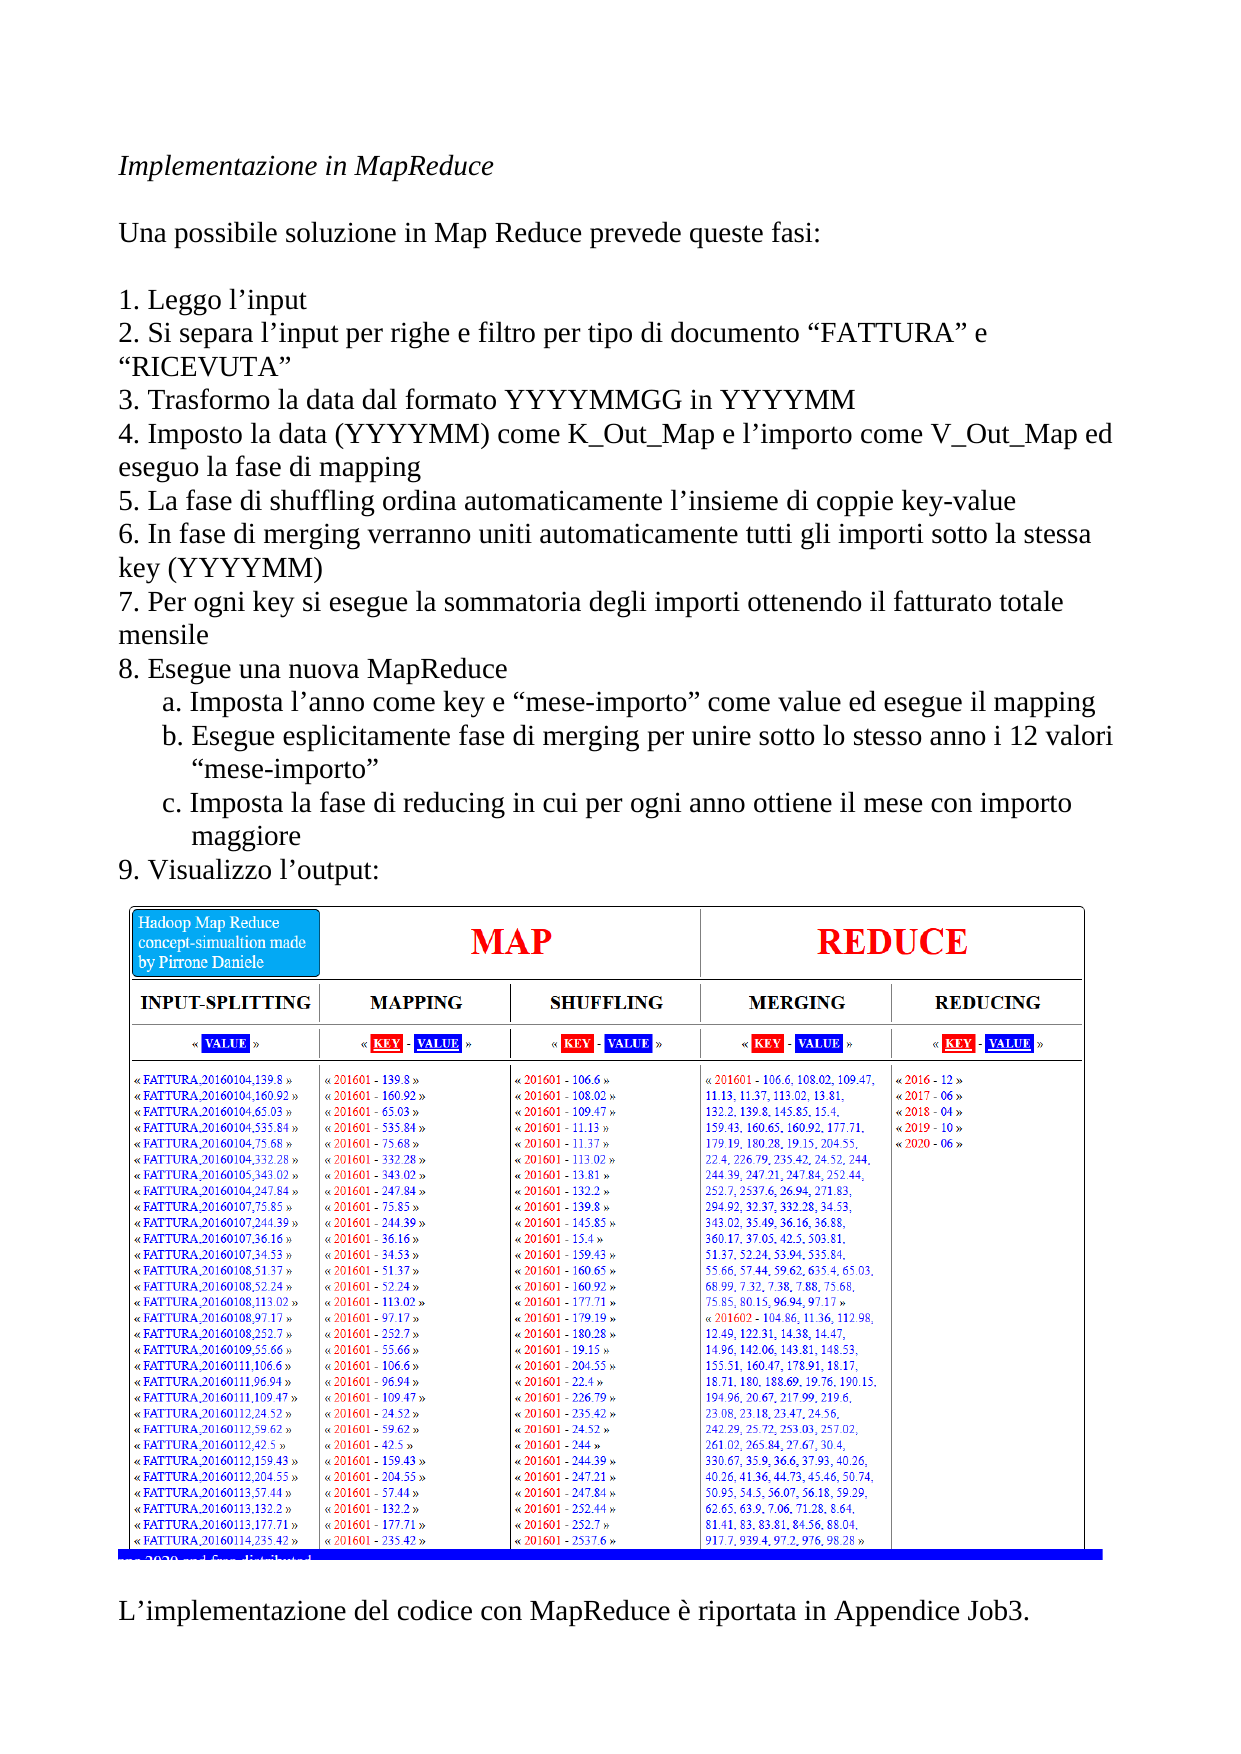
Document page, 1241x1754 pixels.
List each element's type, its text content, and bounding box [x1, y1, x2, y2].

text b. Esegue esplicitamente fase di merging per unire sotto lo stesso anno i 12 valori [118, 718, 1122, 751]
text 4. Imposto la data (YYYYMM) come K_Out_Map e l’importo come V_Out_Map ed eseguo la fase di mapping [118, 416, 1122, 483]
text 8. Esegue una nuova MapReduce [118, 651, 1122, 684]
text 7. Per ogni key si esegue la sommatoria degli importi ottenendo il fatturato totale mensile [118, 584, 1122, 651]
text 9. Visualizzo l’output: [118, 852, 1122, 886]
text “mese-importo” [118, 751, 1122, 785]
text maggiore [118, 818, 1122, 852]
text 2. Si separa l’input per righe e filtro per tipo di documento “FATTURA” e “RICEVUTA” [118, 315, 1122, 382]
text L’implementazione del codice con MapReduce è riportata in Appendice Job3. [118, 1593, 1122, 1627]
text 5. La fase di shuffling ordina automaticamente l’insieme di coppie key-value [118, 483, 1122, 517]
text Una possibile soluzione in Map Reduce prevede queste fasi: [118, 215, 1122, 248]
text 3. Trasformo la data dal formato YYYYMMGG in YYYYMM [118, 382, 1122, 416]
text Implementazione in MapReduce [118, 148, 1122, 181]
text c. Imposta la fase di reducing in cui per ogni anno ottiene il mese con importo [118, 785, 1122, 818]
text 6. In fase di merging verranno uniti automaticamente tutti gli importi sotto la stessa key (YYYYMM) [118, 517, 1122, 584]
text 1. Leggo l’input [118, 282, 1122, 315]
picture [118, 902, 1103, 1560]
text a. Imposta l’anno come key e “mese-importo” come value ed esegue il mapping [118, 684, 1122, 718]
